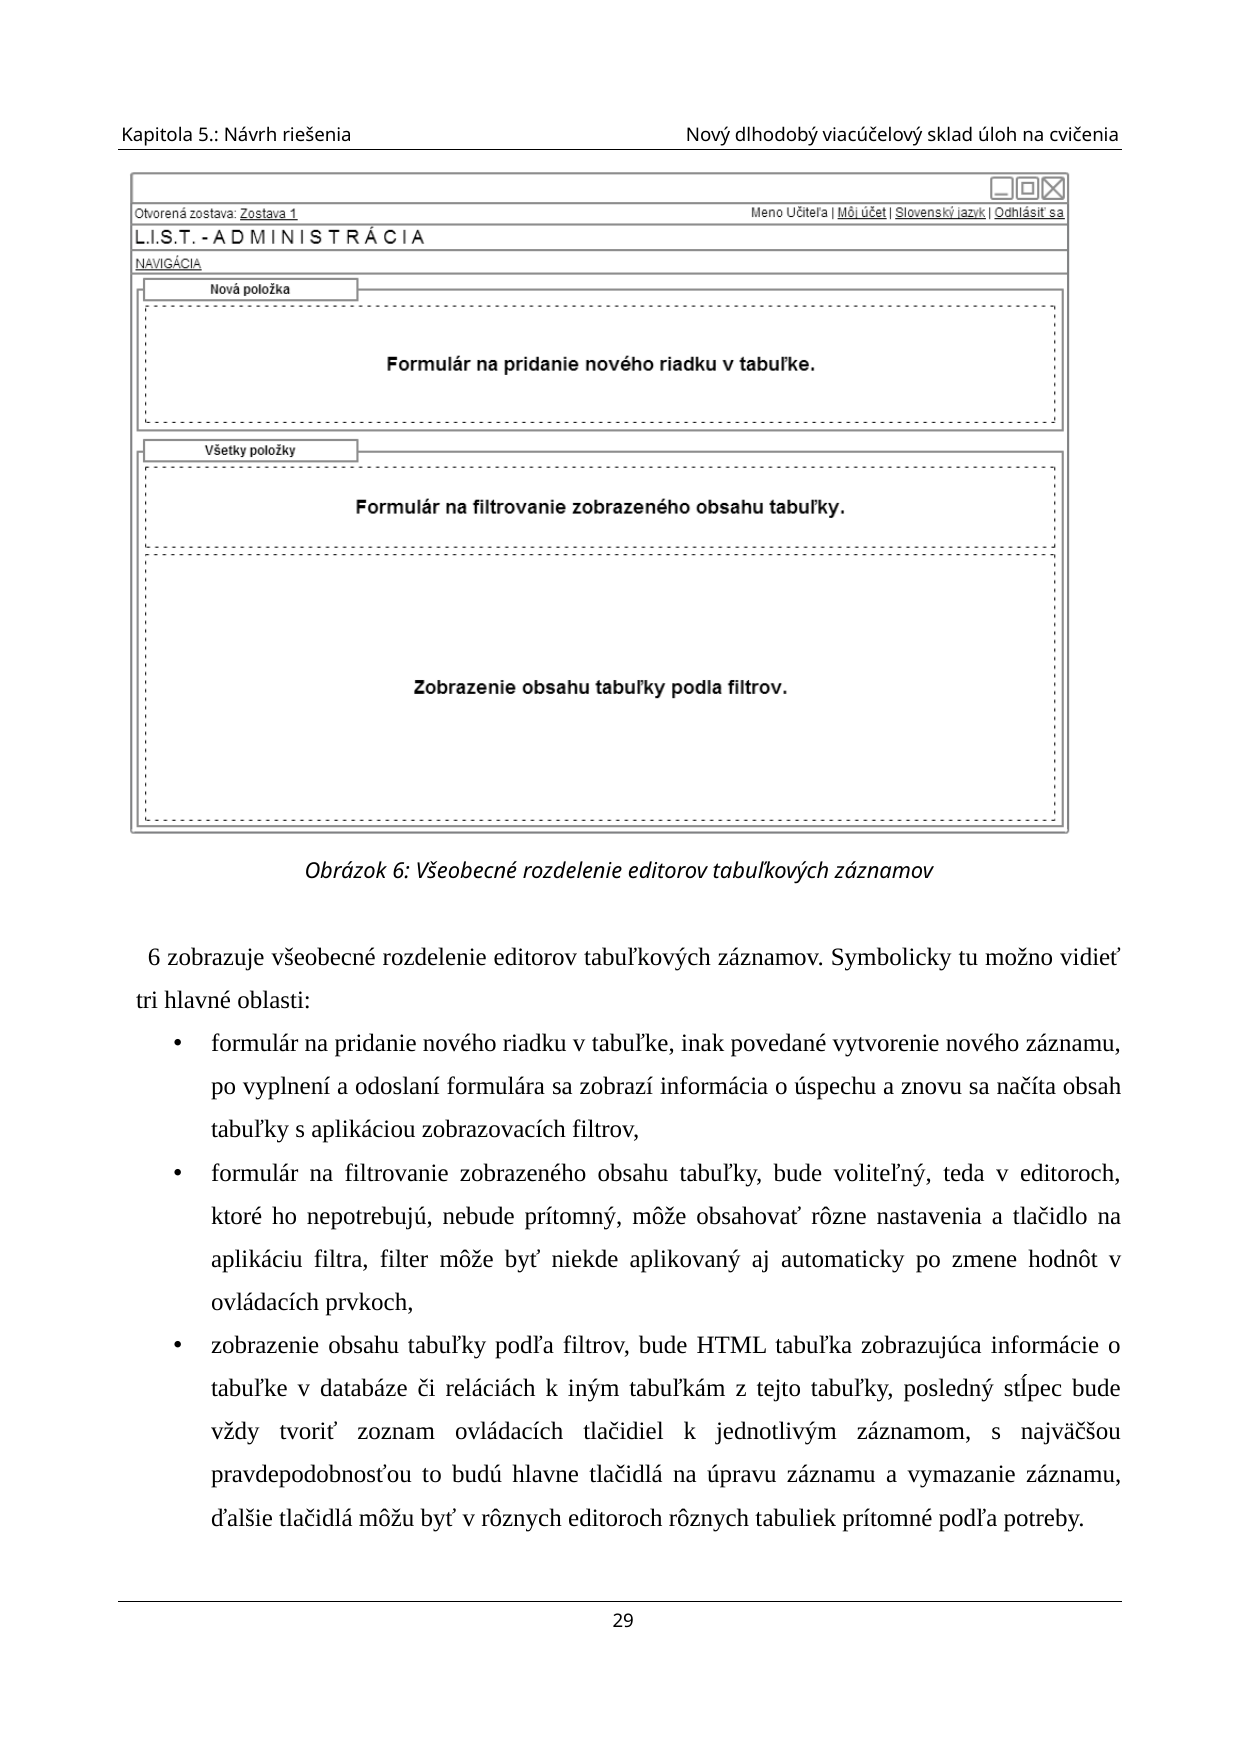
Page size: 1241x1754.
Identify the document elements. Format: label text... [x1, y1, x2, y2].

list formulár na filtrovanie zobrazeného obsahu tabuľky, bude voliteľný, teda v editoroch, ktoré ho nepotrebujú, nebude prítomný, môže obsahovať rôzne nastavenia a tlačidlo na aplikáciu filtra, filter môže byť niekde aplikovaný aj automaticky po zmene hodnôt v ovládacích prvkoch, [173, 1158, 1122, 1316]
list formulár na pridanie nového riadku v tabuľke, inak povedané vytvorenie nového záznamu, po vyplnení a odoslaní formulára sa zobrazí informácia o úspechu a znovu sa načíta obsah tabuľky s aplikáciou zobrazovacích filtrov, [173, 1028, 1122, 1143]
text Obrázok 6: Všeobecné rozdelenie editorov tabuľkových záznamov [127, 855, 1113, 884]
list zobrazenie obsahu tabuľky podľa filtrov, bude HTML tabuľka zobrazujúca informácie o tabuľke v databáze či reláciách k iným tabuľkám z tejto tabuľky, posledný stĺpec bude vždy tvoriť zoznam ovládacích tlačidiel k jednotlivým záznamom, s najväčšou pravdepodobnosťou to budú hlavne tlačidlá na úpravu záznamu a vymazanie záznamu, ďalšie tlačidlá môžu byť v rôznych editoroch rôznych tabuliek prítomné podľa potreby. [173, 1330, 1122, 1531]
text Obrázok 6 zobrazuje všeobecné rozdelenie editorov tabuľkových záznamov. Symbolicky tu možno vidieť tri hlavné oblasti: [136, 942, 1122, 1014]
picture [127, 168, 1114, 855]
